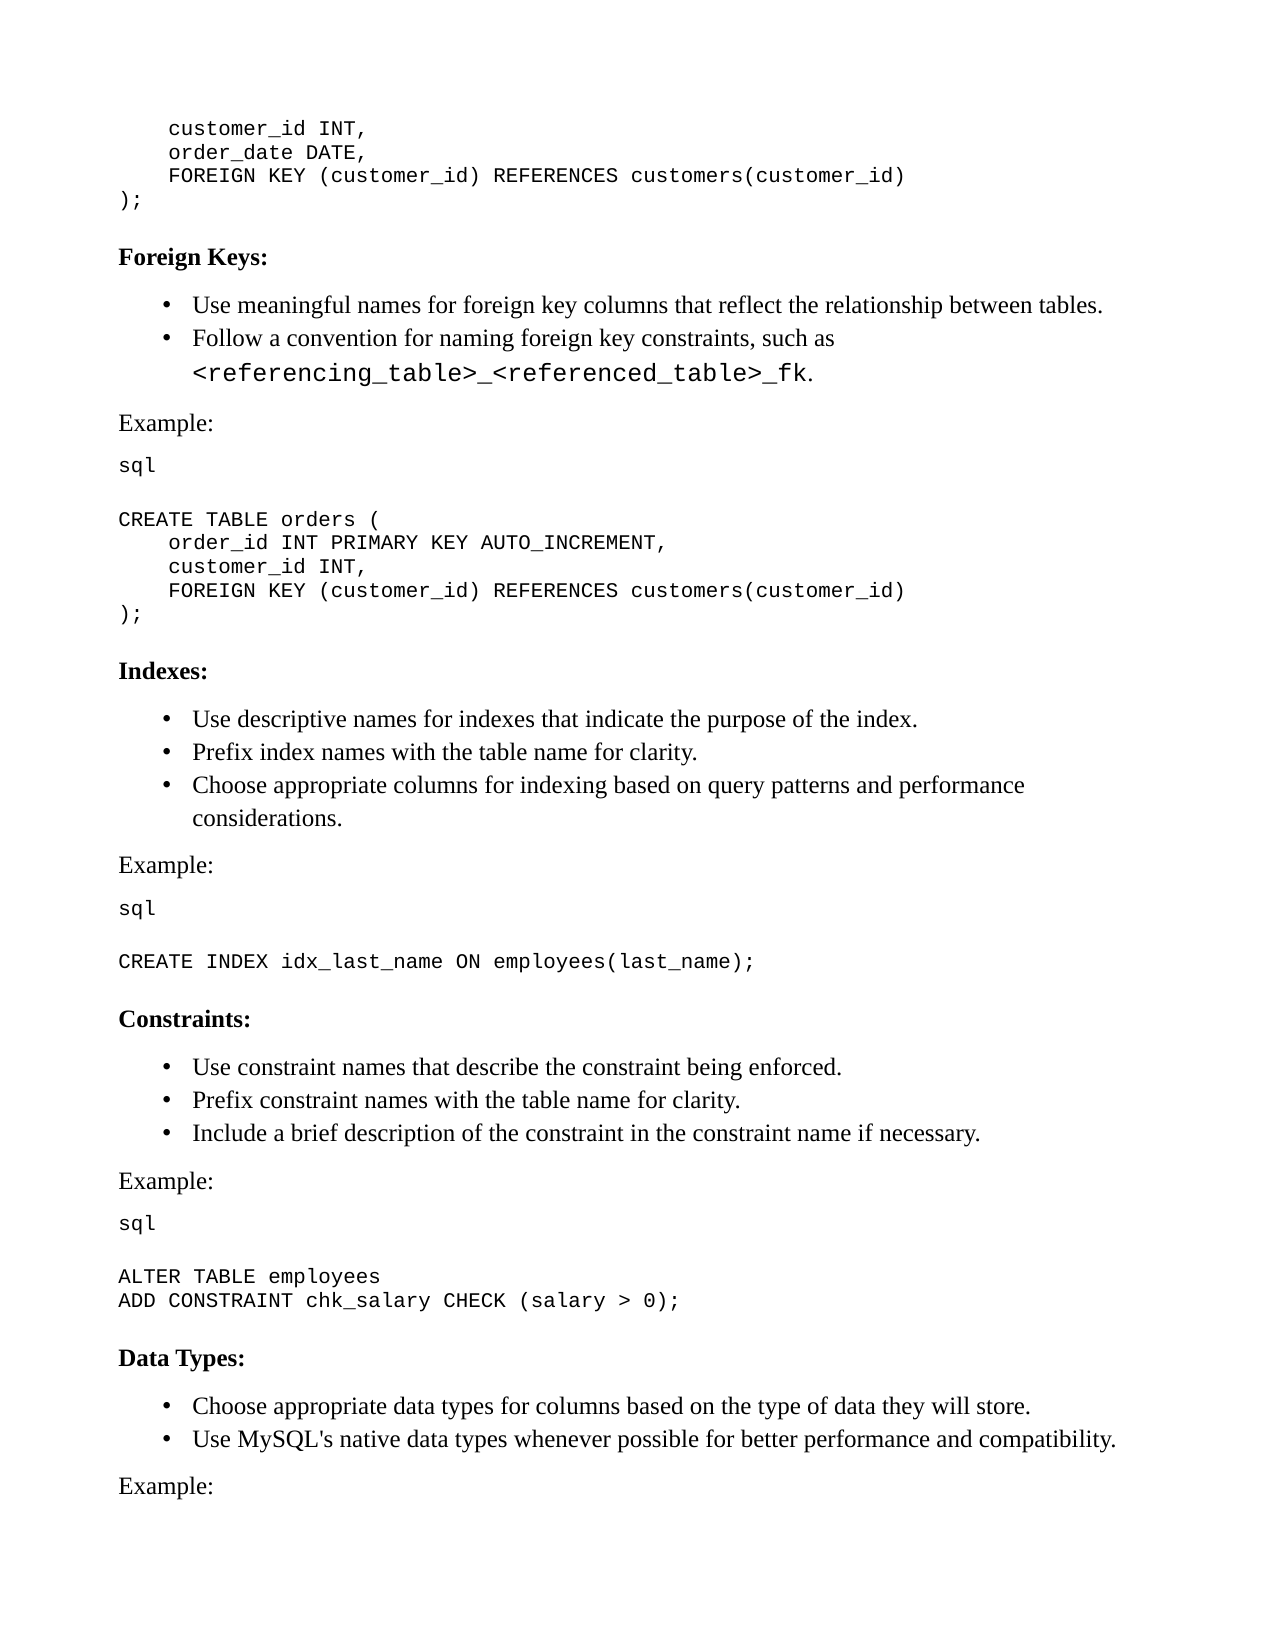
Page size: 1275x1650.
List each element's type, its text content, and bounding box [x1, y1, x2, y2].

text ); [118, 189, 1157, 213]
text sql [118, 898, 1157, 922]
list Prefix index names with the table name for clarity. [162, 737, 1157, 766]
text CREATE INDEX idx_last_name ON employees(last_name); [118, 951, 1157, 975]
text Example: [118, 1166, 1157, 1194]
text Indexes: [118, 656, 1157, 685]
text Data Types: [118, 1343, 1157, 1372]
list Use constraint names that describe the constraint being enforced. [162, 1052, 1157, 1081]
text sql [118, 456, 1157, 479]
list Use MySQL's native data types whenever possible for better performance and compatibility. [162, 1424, 1157, 1453]
list Include a brief description of the constraint in the constraint name if necessary. [162, 1118, 1157, 1147]
text order_id INT PRIMARY KEY AUTO_INCREMENT, [118, 532, 1157, 556]
text Example: [118, 1471, 1157, 1500]
list Use meaningful names for foreign key columns that reflect the relationship between tables. [162, 290, 1157, 318]
text order_date DATE, [118, 142, 1157, 165]
text sql [118, 1213, 1157, 1237]
text Foreign Keys: [118, 242, 1157, 271]
text customer_id INT, [118, 118, 1157, 142]
list Choose appropriate columns for indexing based on query patterns and performance considerations. [162, 770, 1157, 832]
text Example: [118, 408, 1157, 437]
text FOREIGN KEY (customer_id) REFERENCES customers(customer_id) [118, 579, 1157, 603]
list Use descriptive names for indexes that indicate the purpose of the index. [162, 704, 1157, 733]
text Constraints: [118, 1004, 1157, 1033]
text ); [118, 603, 1157, 627]
text Example: [118, 851, 1157, 879]
text CREATE TABLE orders ( [118, 509, 1157, 532]
text customer_id INT, [118, 556, 1157, 579]
list Choose appropriate data types for columns based on the type of data they will store. [162, 1391, 1157, 1419]
list Prefix constraint names with the table name for clarity. [162, 1085, 1157, 1114]
list Follow a convention for naming foreign key constraints, such as <referencing_table>_<referenced_table>_fk. [162, 323, 1157, 389]
text ALTER TABLE employees [118, 1266, 1157, 1290]
text FOREIGN KEY (customer_id) REFERENCES customers(customer_id) [118, 165, 1157, 189]
text ADD CONSTRAINT chk_salary CHECK (salary > 0); [118, 1290, 1157, 1314]
